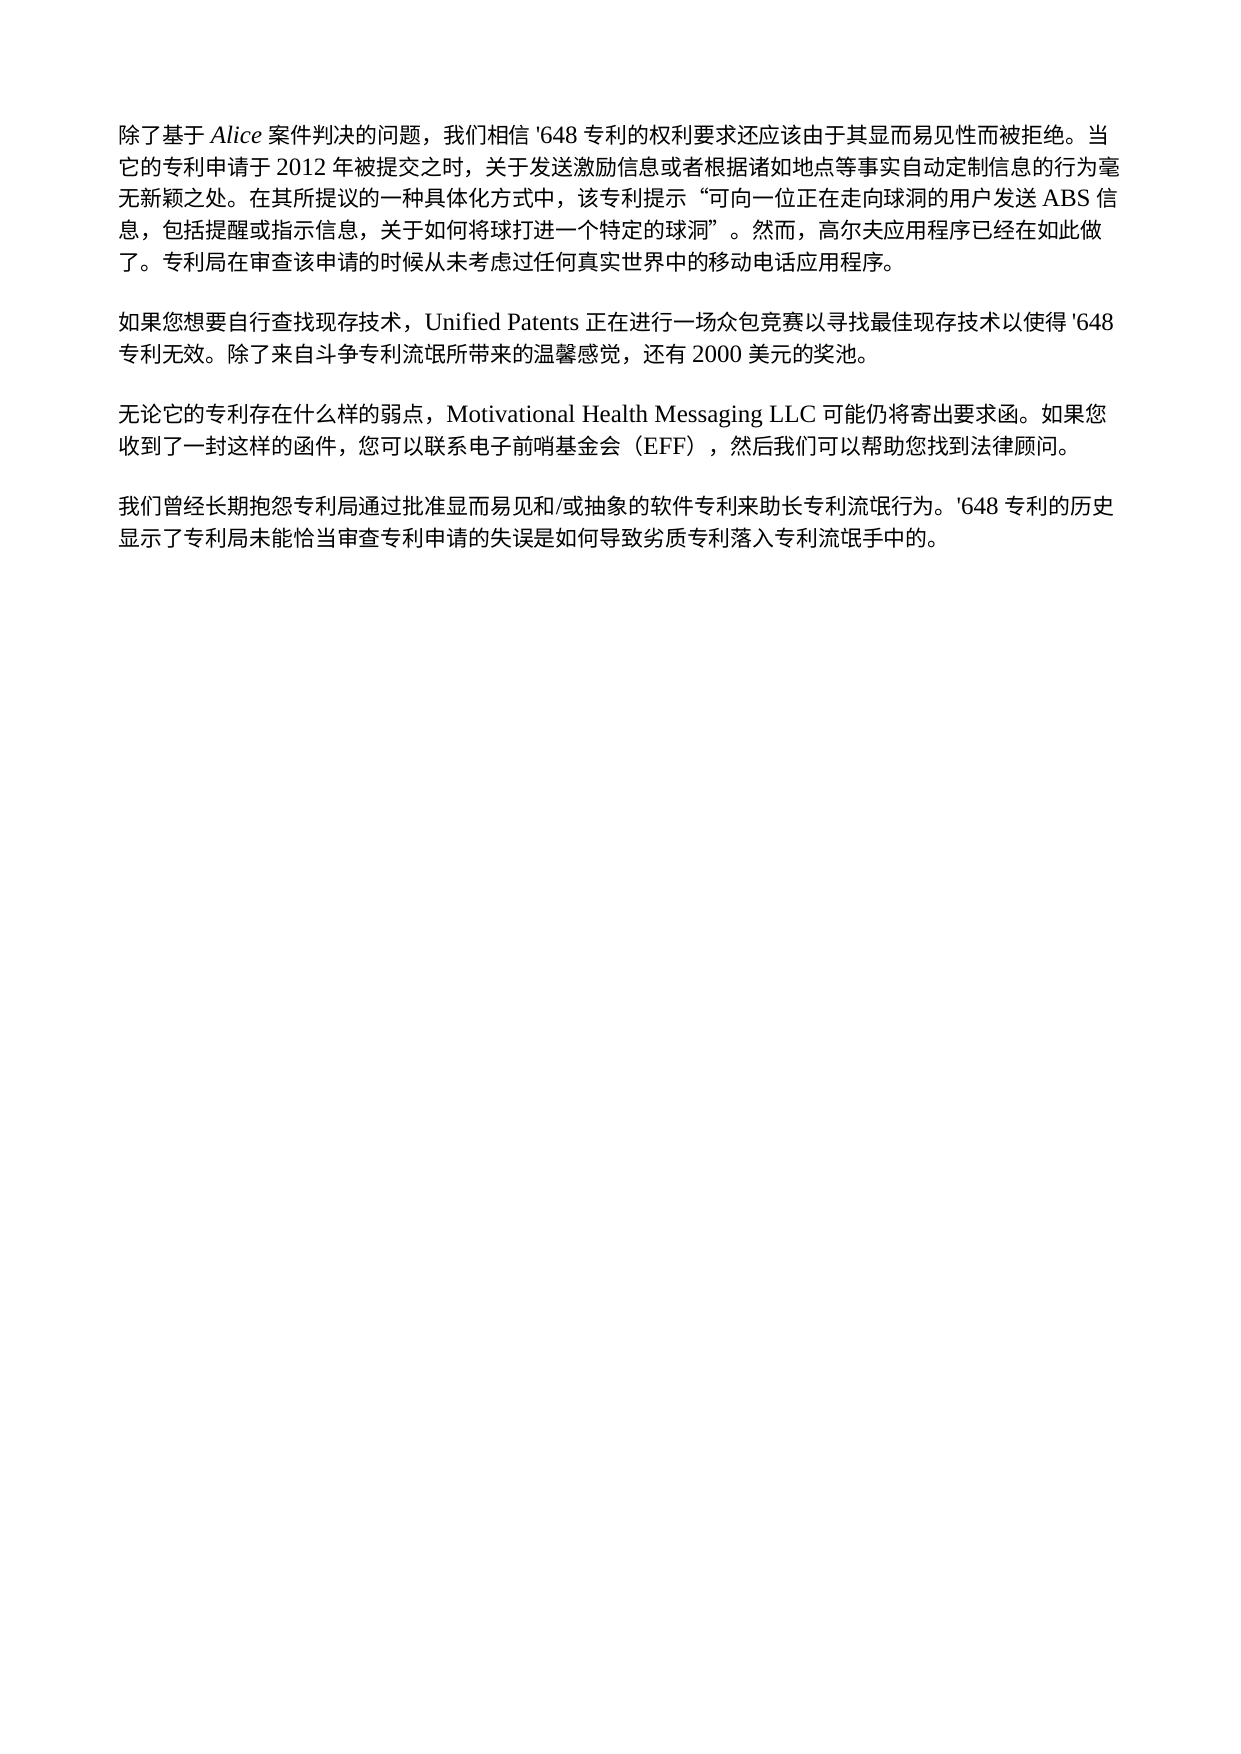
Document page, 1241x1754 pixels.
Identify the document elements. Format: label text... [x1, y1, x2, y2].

text 我们曾经长期抱怨专利局通过批准显而易见和/或抽象的软件专利来助长专利流氓行为。'648 专利的历史显示了专利局未能恰当审查专利申请的失误是如何导致劣质专利落入专利流氓手中的。 [118, 489, 1122, 553]
text 如果您想要自行查找现存技术，Unified Patents 正在进行一场众包竞赛以寻找最佳现存技术以使得 '648 专利无效。除了来自斗争专利流氓所带来的温馨感觉，还有 2000 美元的奖池。 [118, 305, 1122, 368]
text 无论它的专利存在什么样的弱点，Motivational Health Messaging LLC 可能仍将寄出要求函。如果您收到了一封这样的函件，您可以联系电子前哨基金会（EFF），然后我们可以帮助您找到法律顾问。 [118, 397, 1122, 461]
text 除了基于 Alice 案件判决的问题，我们相信 '648 专利的权利要求还应该由于其显而易见性而被拒绝。当它的专利申请于 2012 年被提交之时，关于发送激励信息或者根据诸如地点等事实自动定制信息的行为毫无新颖之处。在其所提议的一种具体化方式中，该专利提示“可向一位正在走向球洞的用户发送 ABS 信息，包括提醒或指示信息，关于如何将球打进一个特定的球洞”。然而，高尔夫应用程序已经在如此做了。专利局在审查该申请的时候从未考虑过任何真实世界中的移动电话应用程序。 [118, 118, 1122, 276]
